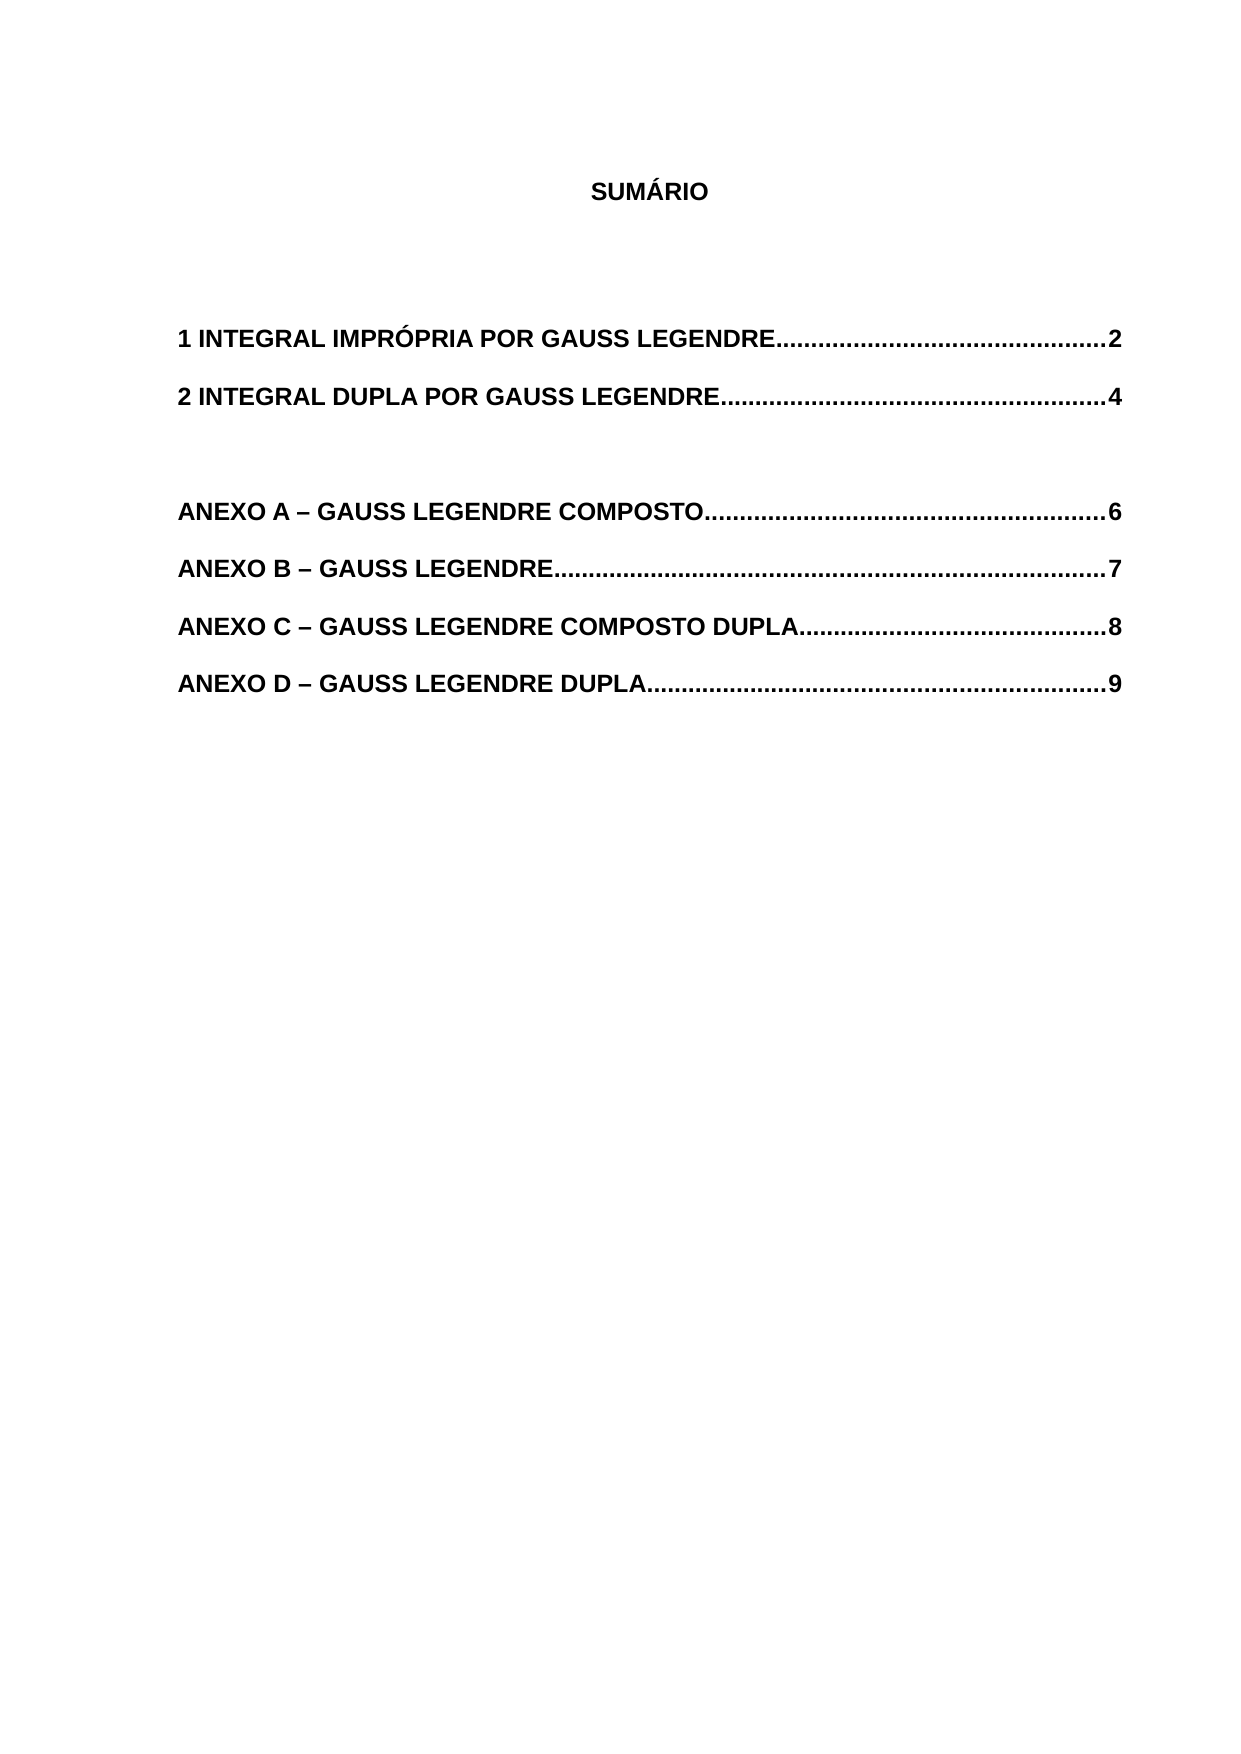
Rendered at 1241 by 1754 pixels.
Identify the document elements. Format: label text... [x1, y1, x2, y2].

text 2 INTEGRAL DUPLA POR GAUSS LEGENDRE 4 [177, 382, 1122, 410]
text sumário [177, 177, 1122, 206]
text ANEXO B – GAUSS LEGENDRE 7 [177, 554, 1122, 583]
text 1 INTEGRAL IMPRÓPRIA POR GAUSS LEGENDRE 2 [177, 324, 1122, 353]
text ANEXO C – GAUSS LEGENDRE COMPOSTO DUPLA 8 [177, 612, 1122, 640]
text ANEXO D – GAUSS LEGENDRE DUPLA 9 [177, 669, 1122, 698]
text ANEXO A – GAUSS LEGENDRE COMPOSTO 6 [177, 497, 1122, 525]
